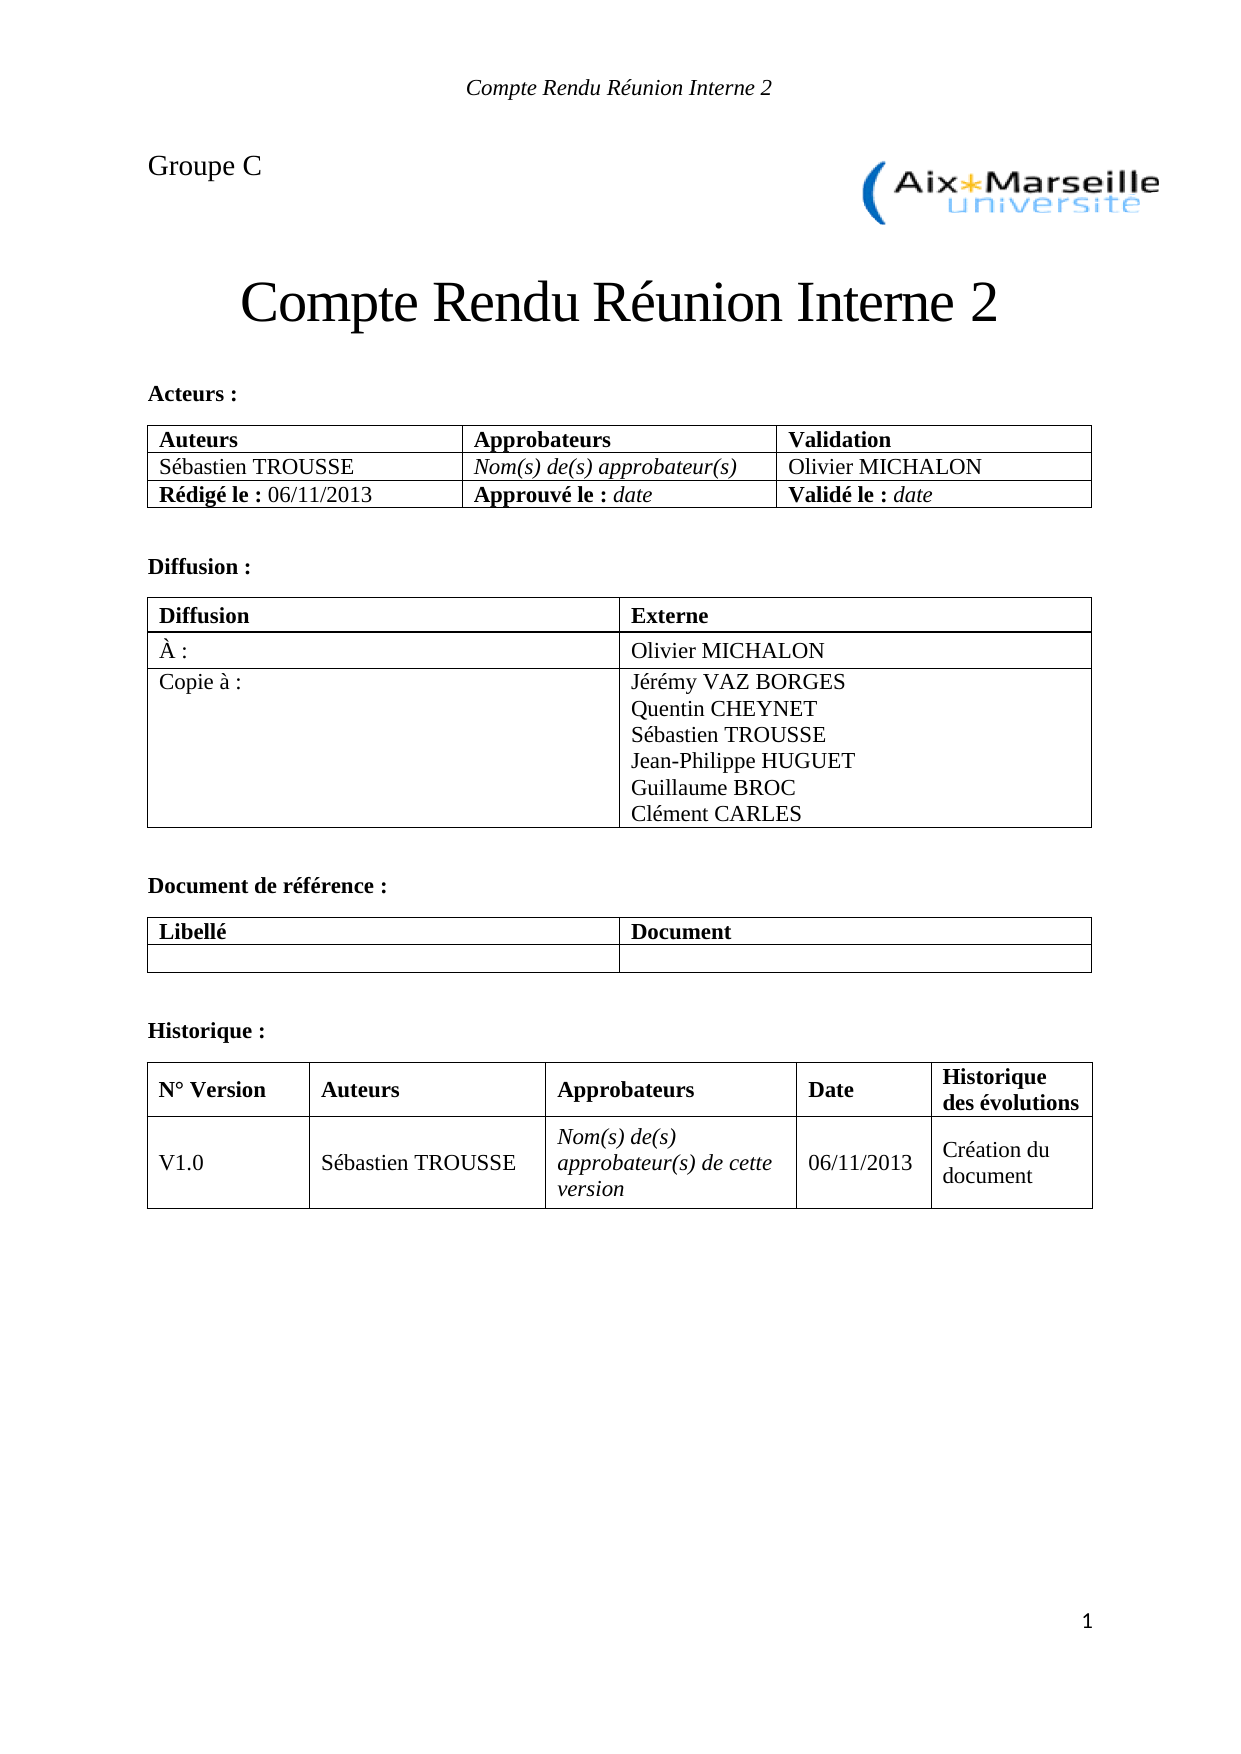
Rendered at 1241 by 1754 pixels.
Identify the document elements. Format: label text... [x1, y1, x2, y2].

text Groupe C [148, 148, 1093, 181]
table_cell Sébastien TROUSSE [310, 1117, 545, 1208]
text Document de référence : [148, 872, 1093, 898]
table_header Auteurs [310, 1063, 545, 1116]
table_cell Olivier MICHALON [777, 453, 1091, 480]
text Acteurs : [148, 380, 1093, 407]
text Compte Rendu Réunion Interne 2 [148, 267, 1093, 334]
table_cell V1.0 [148, 1117, 309, 1208]
table_cell [620, 945, 1091, 972]
text Historique : [148, 1017, 1093, 1043]
table_header Approbateurs [546, 1063, 796, 1116]
table_cell Validé le : date [777, 481, 1091, 507]
table_cell Sébastien TROUSSE [148, 453, 462, 480]
table_cell Rédigé le : 06/11/2013 [148, 481, 462, 507]
table_cell Olivier MICHALON [620, 633, 1091, 667]
table_cell Approuvé le : date [463, 481, 776, 507]
table_header Document [620, 918, 1091, 944]
table_header Diffusion [148, 598, 619, 631]
table_header Externe [620, 598, 1091, 631]
table_cell Copie à : [148, 669, 619, 827]
text Diffusion : [148, 553, 1093, 579]
table_header Historique des évolutions [932, 1063, 1092, 1116]
table_cell 06/11/2013 [797, 1117, 931, 1208]
table_header Date [797, 1063, 931, 1116]
table_header Approbateurs [463, 426, 776, 452]
table_cell Jérémy VAZ BORGES Quentin CHEYNET Sébastien TROUSSE Jean-Philippe HUGUET Guillaume BROC Clément CARLES [620, 669, 1091, 827]
table_cell [148, 945, 619, 972]
table_cell À : [148, 633, 619, 667]
table_cell Nom(s) de(s) approbateur(s) [463, 453, 776, 480]
table_header N° Version [148, 1063, 309, 1116]
table_cell Nom(s) de(s) approbateur(s) de cette version [546, 1117, 796, 1208]
table_header Validation [777, 426, 1091, 452]
table_header Libellé [148, 918, 619, 944]
table_header Auteurs [148, 426, 462, 452]
table_cell Création du document [932, 1117, 1092, 1208]
